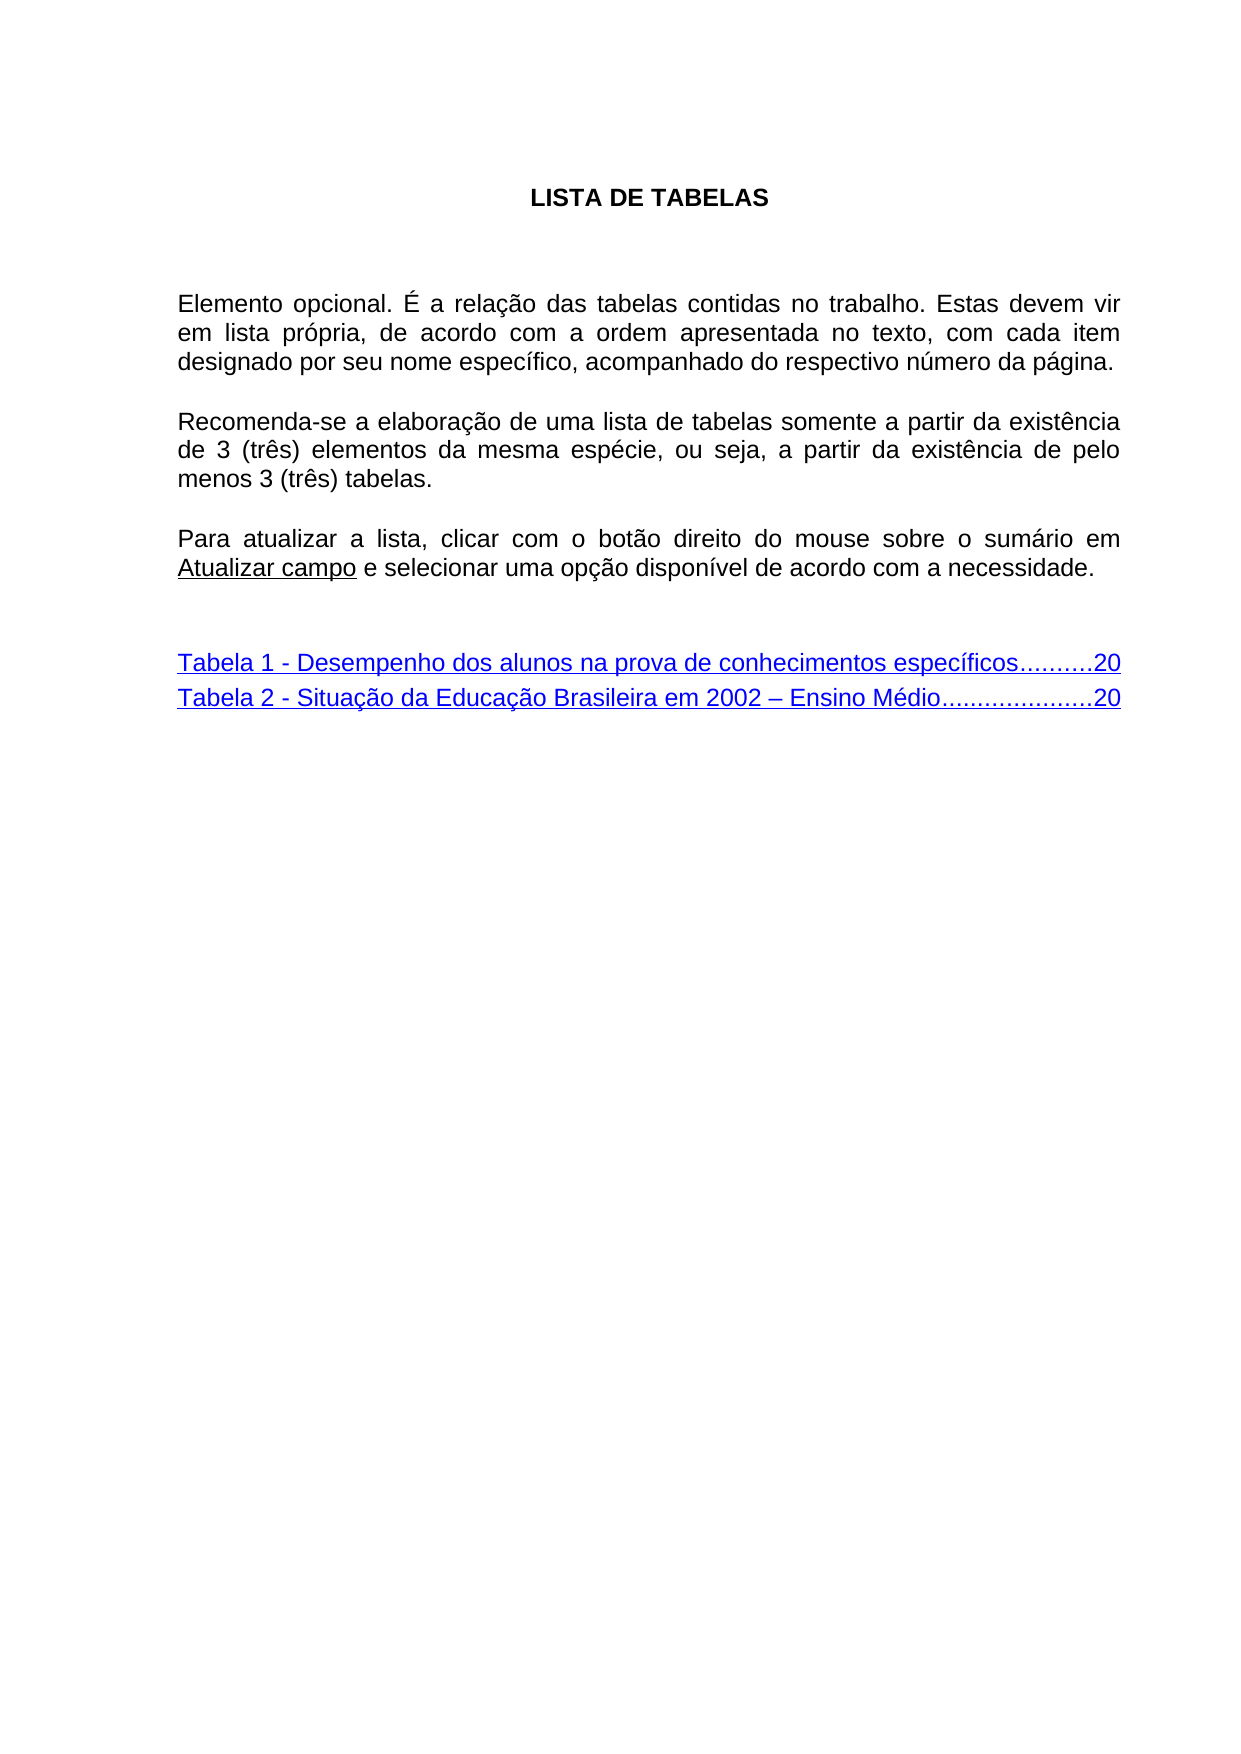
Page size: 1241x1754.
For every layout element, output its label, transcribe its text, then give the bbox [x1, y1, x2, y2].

text Para atualizar a lista, clicar com o botão direito do mouse sobre o sumário em Atualizar campo e selecionar uma opção disponível de acordo com a necessidade. [177, 524, 1122, 582]
text Tabela 2 - Situação da Educação Brasileira em 2002 – Ensino Médio 20 [177, 683, 1122, 712]
text LISTA DE TABELAS [177, 183, 1122, 212]
text Tabela 1 - Desempenho dos alunos na prova de conhecimentos específicos 20 [177, 648, 1122, 677]
text Elemento opcional. É a relação das tabelas contidas no trabalho. Estas devem vir em lista própria, de acordo com a ordem apresentada no texto, com cada item designado por seu nome específico, acompanhado do respectivo número da página. [177, 289, 1122, 375]
text Recomenda-se a elaboração de uma lista de tabelas somente a partir da existência de 3 (três) elementos da mesma espécie, ou seja, a partir da existência de pelo menos 3 (três) tabelas. [177, 407, 1122, 493]
